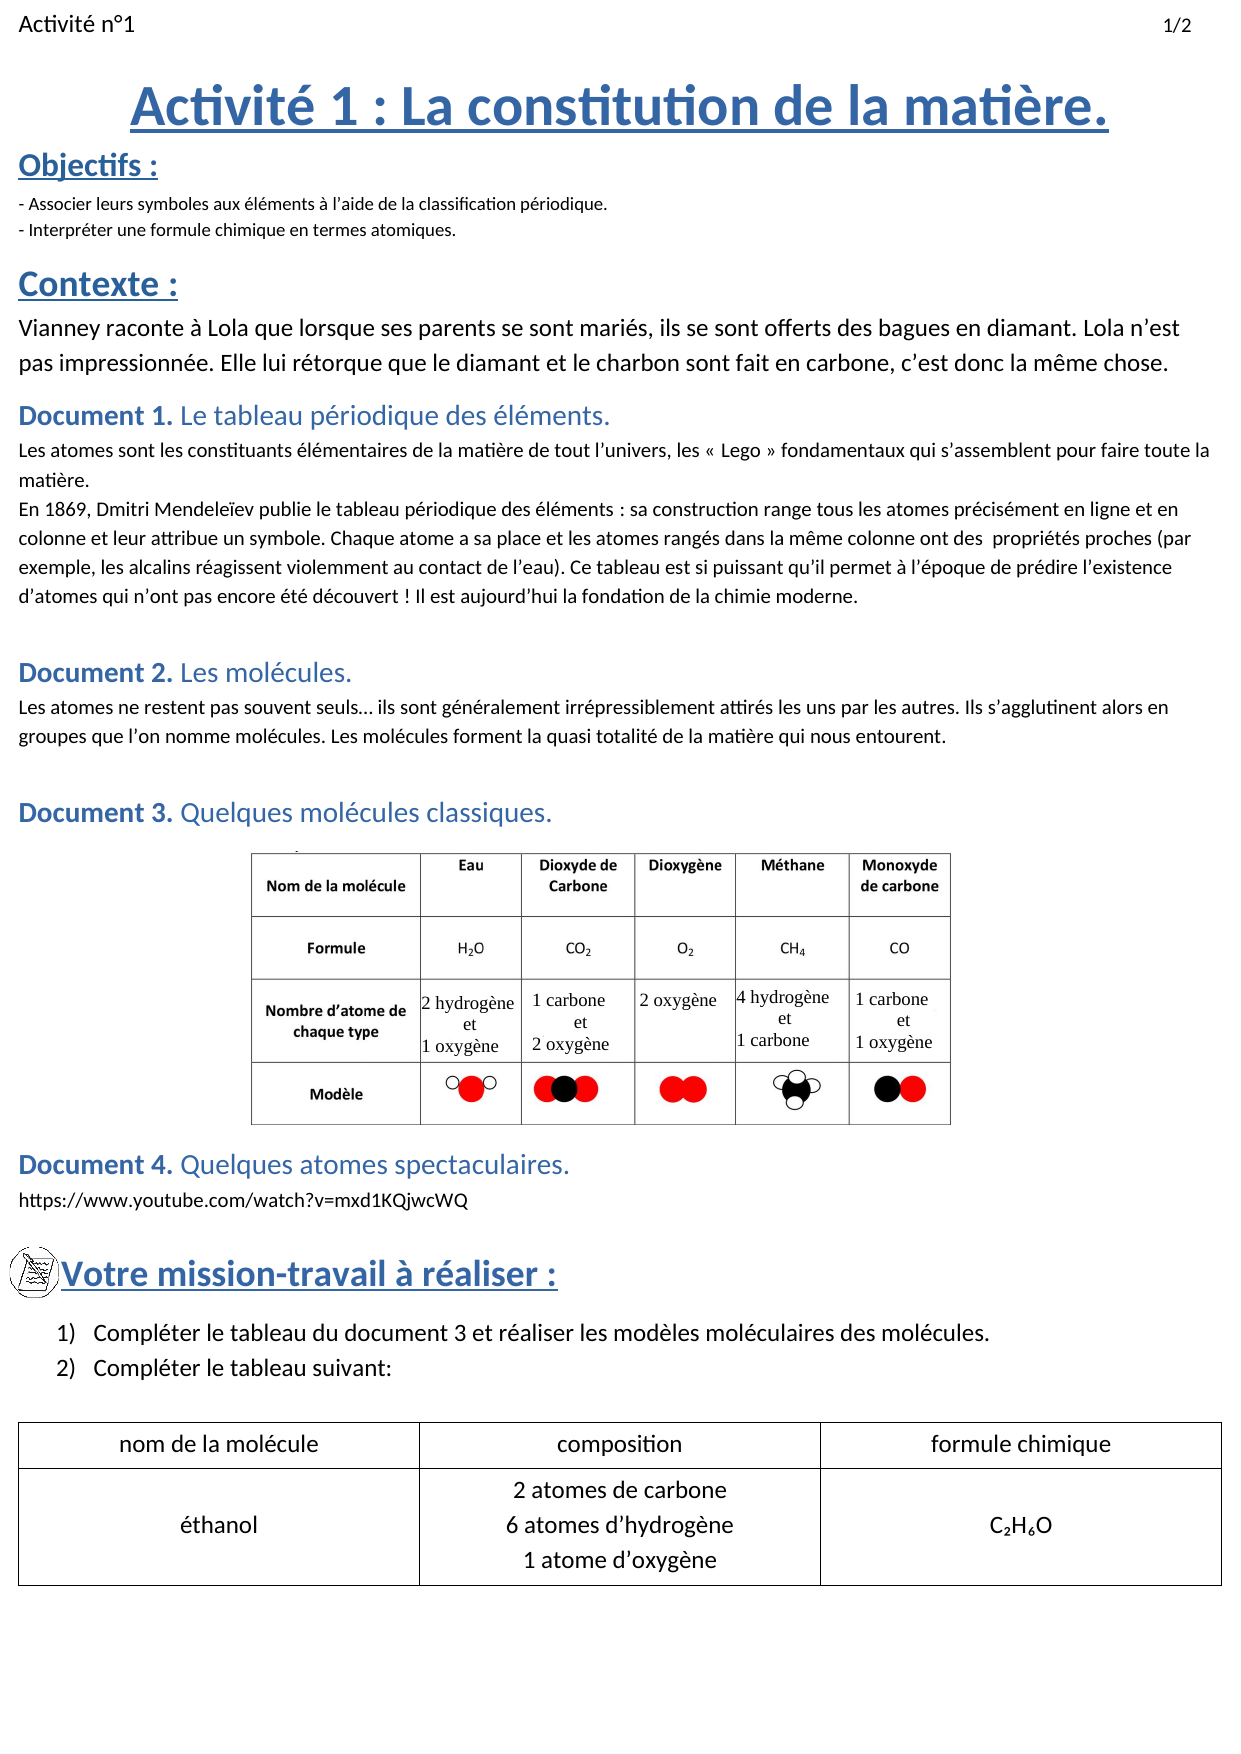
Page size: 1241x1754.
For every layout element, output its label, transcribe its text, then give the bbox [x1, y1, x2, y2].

text Votre mission-travail à réaliser : [59, 1249, 1221, 1295]
text https://www.youtube.com/watch?v=mxd1KQjwcWQ [18, 1187, 1221, 1213]
table_cell 2 atomes de carbone 6 atomes d’hydrogène 1 atome d’oxygène [420, 1469, 820, 1584]
picture [9, 1247, 59, 1298]
text Contexte : [18, 259, 1221, 305]
picture [248, 851, 953, 1125]
text Les atomes ne restent pas souvent seuls… ils sont généralement irrépressiblement attirés les uns par les autres. Ils s’agglutinent alors en groupes que l’on nomme molécules. Les molécules forment la quasi totalité de la matière qui nous entourent. [18, 694, 1221, 749]
table_cell éthanol [19, 1469, 419, 1584]
text Vianney raconte à Lola que lorsque ses parents se sont mariés, ils se sont offerts des bagues en diamant. Lola n’est pas impressionnée. Elle lui rétorque que le diamant et le charbon sont fait en carbone, c’est donc la même chose. [18, 312, 1221, 378]
text En 1869, Dmitri Mendeleïev publie le tableau périodique des éléments : sa construction range tous les atomes précisément en ligne et en colonne et leur attribue un symbole. Chaque atome a sa place et les atomes rangés dans la même colonne ont des propriétés proches (par exemple, les alcalins réagissent violemment au contact de l’eau). Ce tableau est si puissant qu’il permet à l’époque de prédire l’existence d’atomes qui n’ont pas encore été découvert ! Il est aujourd’hui la fondation de la chimie moderne. [18, 496, 1221, 609]
text Les atomes sont les constituants élémentaires de la matière de tout l’univers, les « Lego » fondamentaux qui s’assemblent pour faire toute la matière. [18, 438, 1221, 492]
list Compléter le tableau suivant: [56, 1352, 1221, 1382]
text - Interpréter une formule chimique en termes atomiques. [18, 218, 1221, 241]
list Compléter le tableau du document 3 et réaliser les modèles moléculaires des molécules. [56, 1317, 1221, 1347]
text Objectifs : [18, 139, 1221, 185]
title Activité 1 : La constitution de la matière. [18, 68, 1221, 139]
text Document 2. Les molécules. [18, 654, 1221, 689]
text Document 3. Quelques molécules classiques. [18, 794, 1221, 829]
table_header formule chimique [821, 1423, 1221, 1468]
table_header composition [420, 1423, 820, 1468]
text - Associer leurs symboles aux éléments à l’aide de la classification périodique. [18, 192, 1221, 215]
table_header nom de la molécule [19, 1423, 419, 1468]
text Document 1. Le tableau périodique des éléments. [18, 397, 1221, 432]
text Document 4. Quelques atomes spectaculaires. [18, 1146, 1221, 1182]
table_cell C₂H₆O [821, 1469, 1221, 1584]
